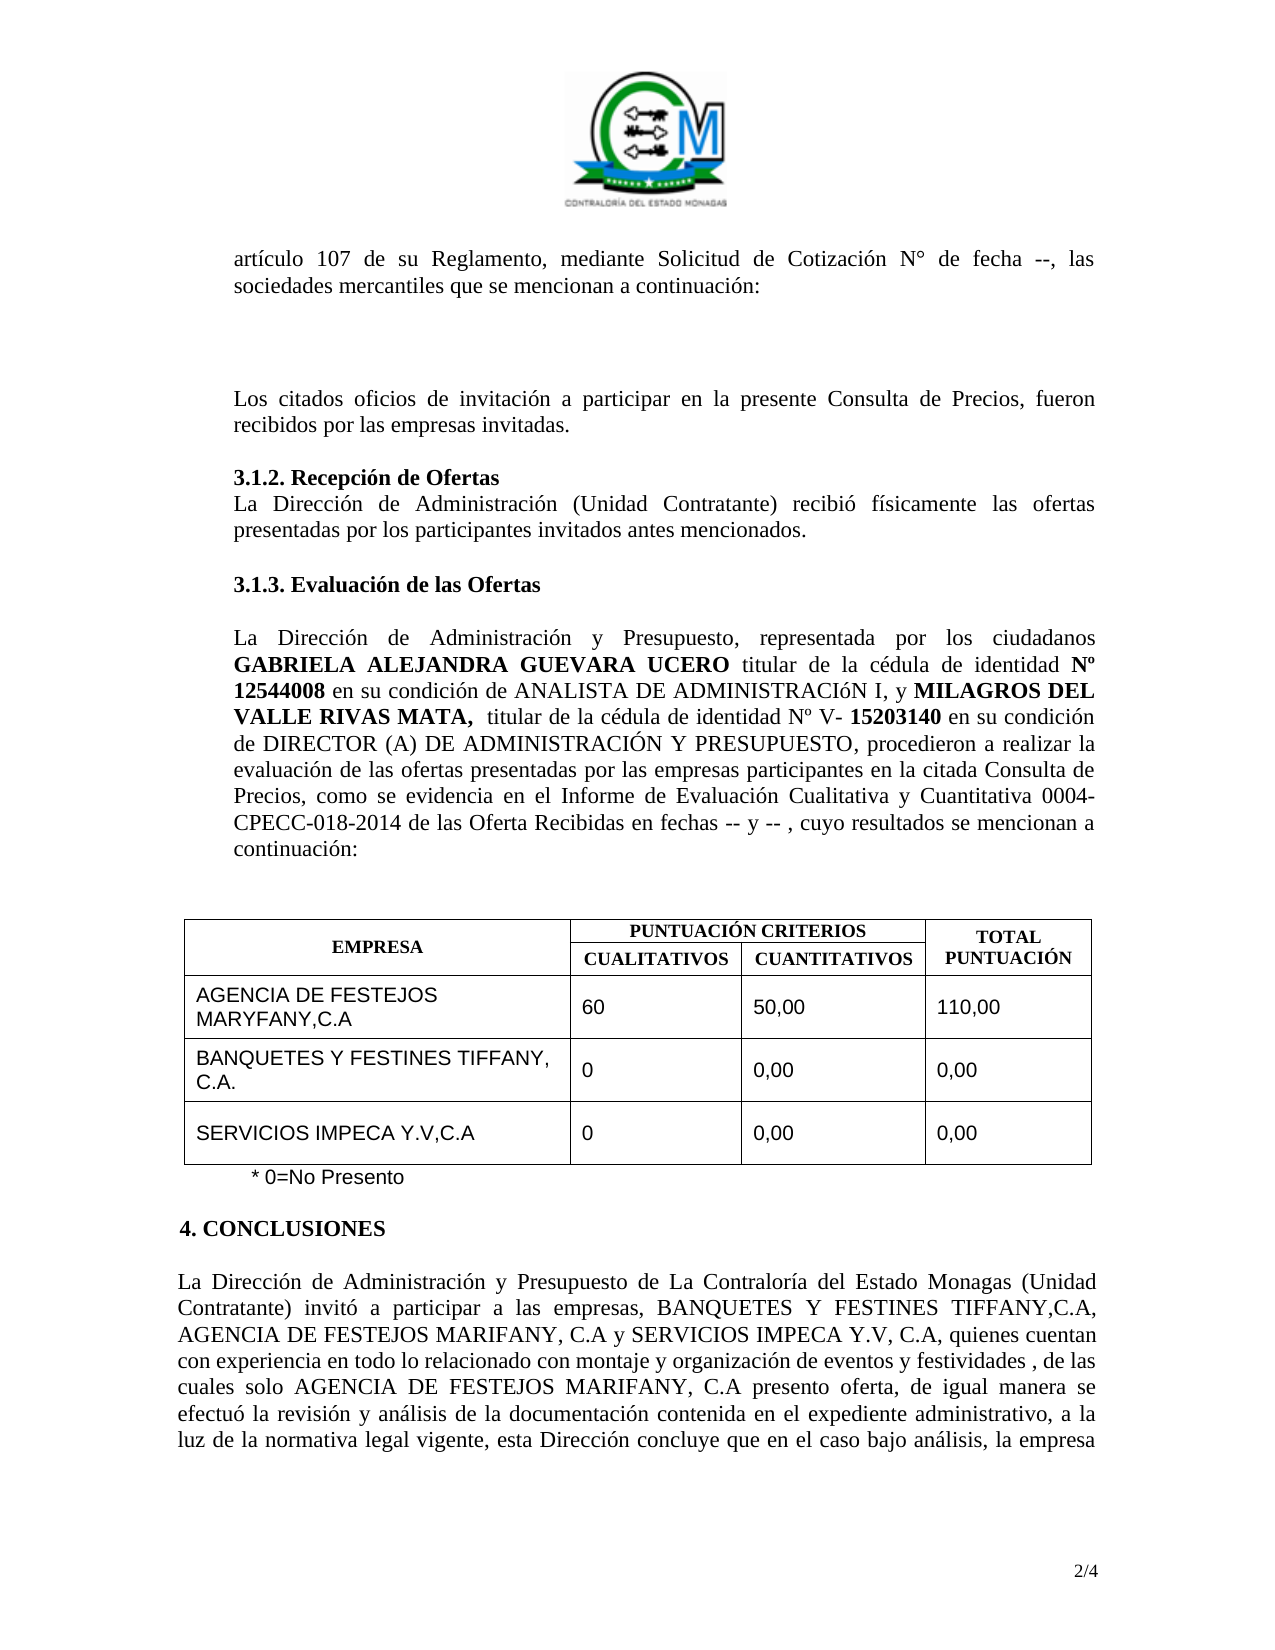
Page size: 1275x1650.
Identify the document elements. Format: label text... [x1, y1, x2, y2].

text 3.1.2. Recepción de Ofertas [233, 464, 1096, 490]
picture [562, 69, 730, 210]
table_header PUNTUACIÓN CRITERIOS [571, 920, 925, 942]
table_cell 0 [571, 1039, 741, 1101]
table_cell 60 [571, 976, 741, 1038]
table_cell 50,00 [742, 976, 925, 1038]
table_cell CUALITATIVOS [571, 943, 741, 974]
table_cell CUANTITATIVOS [742, 943, 925, 974]
table_cell AGENCIA DE FESTEJOS MARYFANY,C.A [185, 976, 570, 1038]
text 3.1.3. Evaluación de las Ofertas [233, 572, 1095, 598]
text La Dirección de Administración (Unidad Contratante) recibió físicamente las ofertas presentadas por los participantes invitados antes mencionados. [233, 490, 1096, 543]
table_cell 0,00 [926, 1102, 1091, 1164]
text La Dirección de Administración y Presupuesto de La Contraloría del Estado Monagas (Unidad Contratante) invitó a participar a las empresas, BANQUETES Y FESTINES TIFFANY,C.A, AGENCIA DE FESTEJOS MARIFANY, C.A y SERVICIOS IMPECA Y.V, C.A, quienes cuentan con experiencia en todo lo relacionado con montaje y organización de eventos y festividades , de las cuales solo AGENCIA DE FESTEJOS MARIFANY, C.A presento oferta, de igual manera se efectuó la revisión y análisis de la documentación contenida en el expediente administrativo, a la luz de la normativa legal vigente, esta Dirección concluye que en el caso bajo análisis, la empresa [177, 1268, 1098, 1452]
table_header EMPRESA [185, 920, 570, 974]
text Los citados oficios de invitación a participar en la presente Consulta de Precios, fueron recibidos por las empresas invitadas. [233, 385, 1096, 437]
table_cell 110,00 [926, 976, 1091, 1038]
table_cell 0,00 [926, 1039, 1091, 1101]
text La Dirección de Administración y Presupuesto, representada por los ciudadanos GABRIELA ALEJANDRA GUEVARA UCERO titular de la cédula de identidad Nº 12544008 en su condición de ANALISTA DE ADMINISTRACIóN I, y MILAGROS DEL VALLE RIVAS MATA, titular de la cédula de identidad Nº V- 15203140 en su condición de DIRECTOR (A) DE ADMINISTRACIÓN Y PRESUPUESTO, procedieron a realizar la evaluación de las ofertas presentadas por las empresas participantes en la citada Consulta de Precios, como se evidencia en el Informe de Evaluación Cualitativa y Cuantitativa 0004-CPECC-018-2014 de las Oferta Recibidas en fechas -- y -- , cuyo resultados se mencionan a continuación: [233, 624, 1095, 861]
table_cell SERVICIOS IMPECA Y.V,C.A [185, 1102, 570, 1164]
table_header TOTAL PUNTUACIÓN [926, 920, 1091, 974]
table_cell 0 [571, 1102, 741, 1164]
table_cell 0,00 [742, 1102, 925, 1164]
text * 0=No Presento [251, 1165, 1098, 1189]
table_cell 0,00 [742, 1039, 925, 1101]
table_cell BANQUETES Y FESTINES TIFFANY, C.A. [185, 1039, 570, 1101]
text 4. CONCLUSIONES [179, 1215, 1095, 1242]
text artículo 107 de su Reglamento, mediante Solicitud de Cotización N° de fecha --, las sociedades mercantiles que se mencionan a continuación: [233, 245, 1094, 298]
